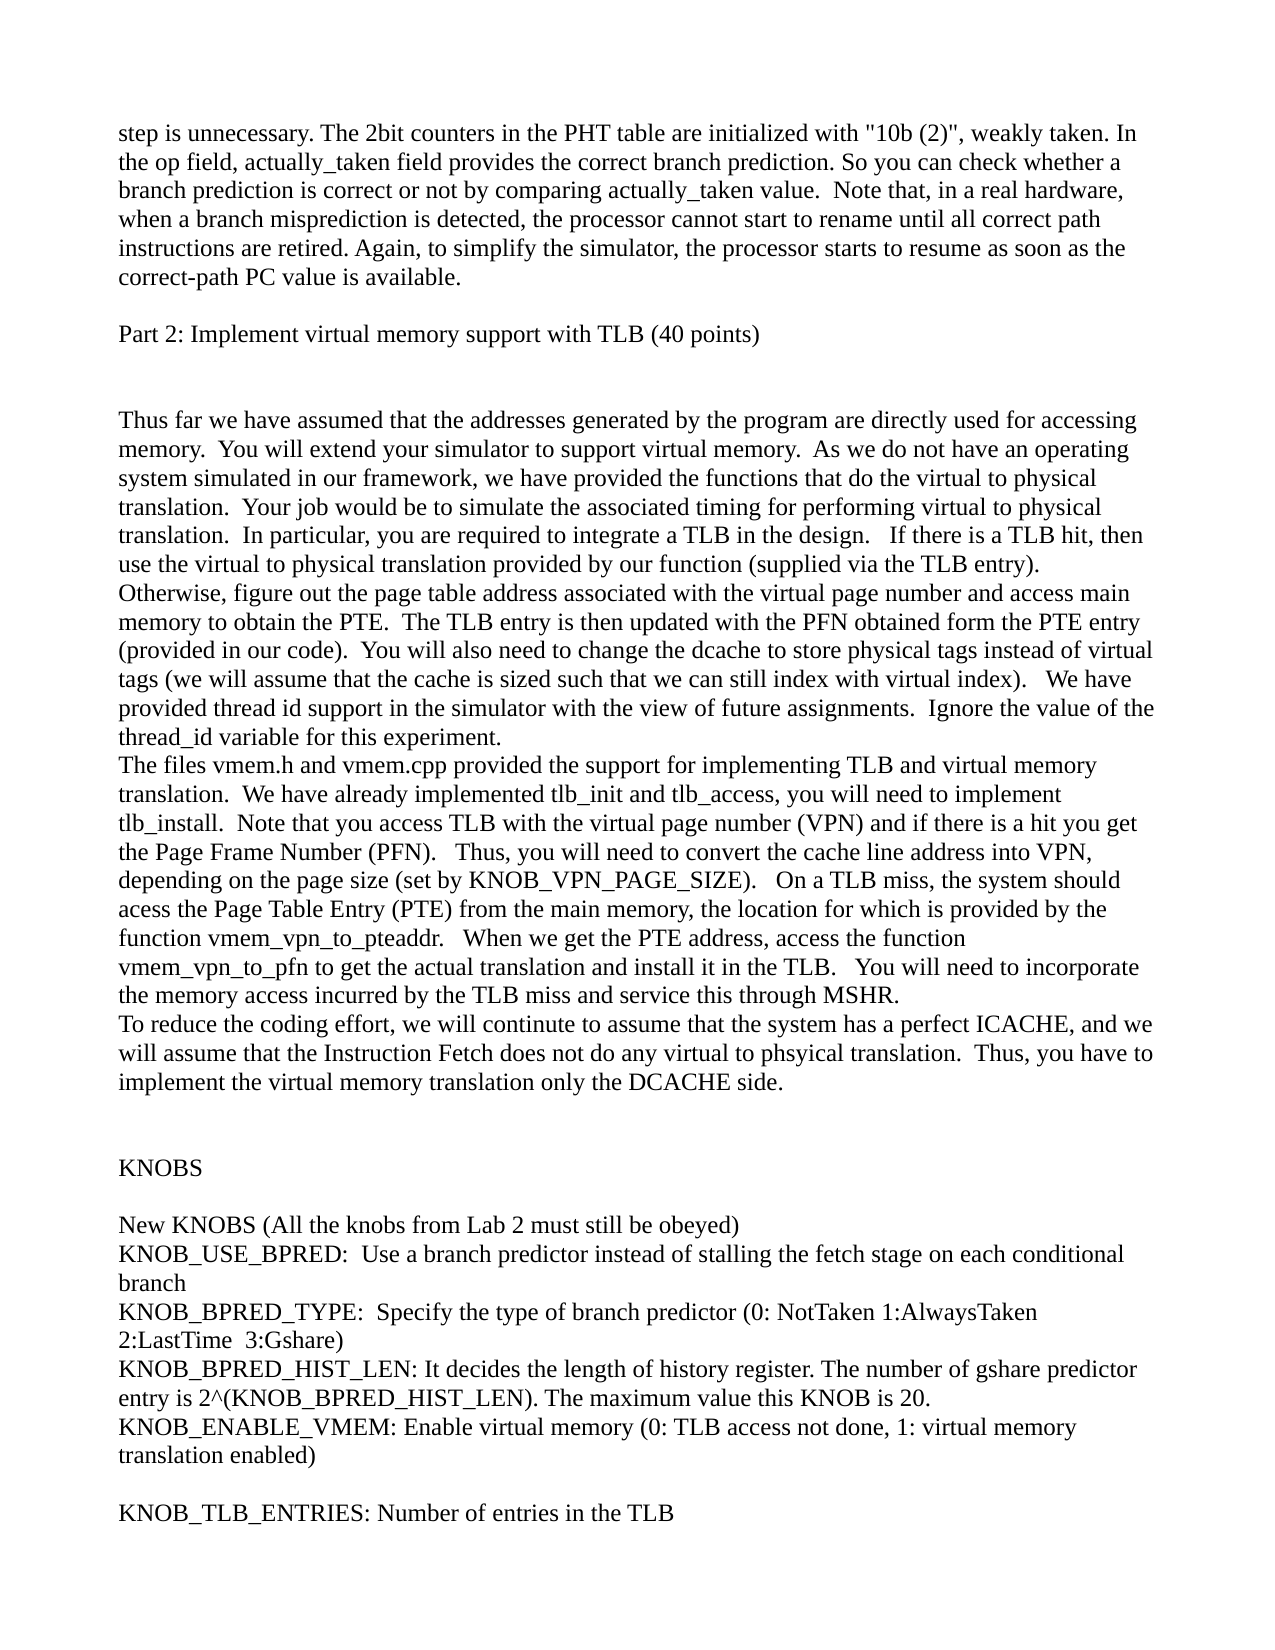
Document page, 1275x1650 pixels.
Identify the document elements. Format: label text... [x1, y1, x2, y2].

text New KNOBS (All the knobs from Lab 2 must still be obeyed) [118, 1211, 1157, 1239]
text Part 2: Implement virtual memory support with TLB (40 points) [118, 319, 1157, 348]
text KNOBS [118, 1153, 1157, 1182]
text Thus far we have assumed that the addresses generated by the program are directly used for accessing memory. You will extend your simulator to support virtual memory. As we do not have an operating system simulated in our framework, we have provided the functions that do the virtual to physical translation. Your job would be to simulate the associated timing for performing virtual to physical translation. In particular, you are required to integrate a TLB in the design. If there is a TLB hit, then use the virtual to physical translation provided by our function (supplied via the TLB entry). Otherwise, figure out the page table address associated with the virtual page number and access main memory to obtain the PTE. The TLB entry is then updated with the PFN obtained form the PTE entry (provided in our code). You will also need to change the dcache to store physical tags instead of virtual tags (we will assume that the cache is sized such that we can still index with virtual index). We have provided thread id support in the simulator with the view of future assignments. Ignore the value of the thread_id variable for this experiment. [118, 406, 1157, 751]
text KNOB_USE_BPRED: Use a branch predictor instead of stalling the fetch stage on each conditional branch [118, 1239, 1157, 1297]
text KNOB_TLB_ENTRIES: Number of entries in the TLB [118, 1498, 1157, 1527]
text To reduce the coding effort, we will continute to assume that the system has a perfect ICACHE, and we will assume that the Instruction Fetch does not do any virtual to phsyical translation. Thus, you have to implement the virtual memory translation only the DCACHE side. [118, 1009, 1157, 1096]
text KNOB_BPRED_HIST_LEN: It decides the length of history register. The number of gshare predictor entry is 2^(KNOB_BPRED_HIST_LEN). The maximum value this KNOB is 20. [118, 1354, 1157, 1412]
text KNOB_BPRED_TYPE: Specify the type of branch predictor (0: NotTaken 1:AlwaysTaken 2:LastTime 3:Gshare) [118, 1297, 1157, 1354]
text The files vmem.h and vmem.cpp provided the support for implementing TLB and virtual memory translation. We have already implemented tlb_init and tlb_access, you will need to implement tlb_install. Note that you access TLB with the virtual page number (VPN) and if there is a hit you get the Page Frame Number (PFN). Thus, you will need to convert the cache line address into VPN, depending on the page size (set by KNOB_VPN_PAGE_SIZE). On a TLB miss, the system should acess the Page Table Entry (PTE) from the main memory, the location for which is provided by the function vmem_vpn_to_pteaddr. When we get the PTE address, access the function vmem_vpn_to_pfn to get the actual translation and install it in the TLB. You will need to incorporate the memory access incurred by the TLB miss and service this through MSHR. [118, 751, 1157, 1009]
text step is unnecessary. The 2bit counters in the PHT table are initialized with "10b (2)", weakly taken. In the op field, actually_taken field provides the correct branch prediction. So you can check whether a branch prediction is correct or not by comparing actually_taken value. Note that, in a real hardware, when a branch misprediction is detected, the processor cannot start to rename until all correct path instructions are retired. Again, to simplify the simulator, the processor starts to resume as soon as the correct-path PC value is available. [118, 118, 1157, 291]
text KNOB_ENABLE_VMEM: Enable virtual memory (0: TLB access not done, 1: virtual memory translation enabled) [118, 1412, 1157, 1469]
